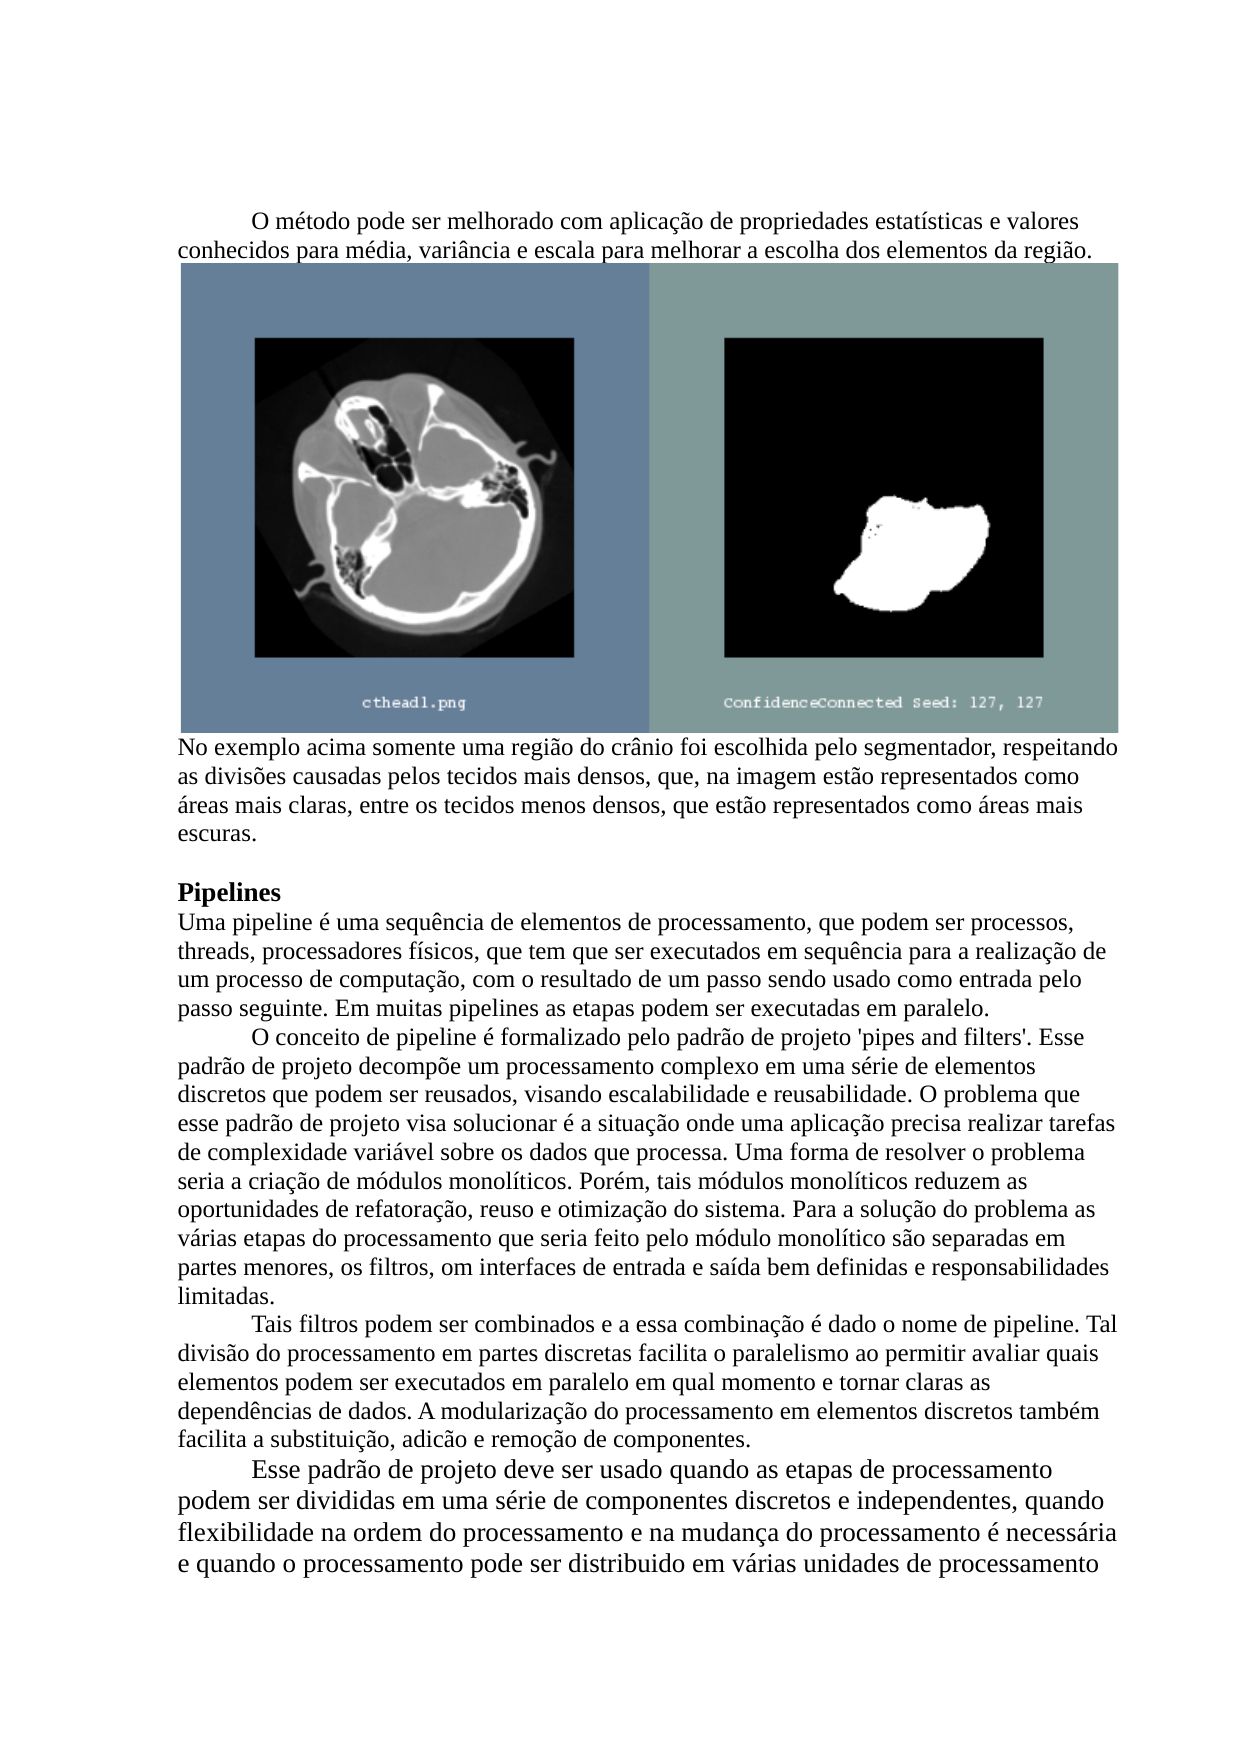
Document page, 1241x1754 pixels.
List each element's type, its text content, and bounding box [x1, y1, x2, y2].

text Uma pipeline é uma sequência de elementos de processamento, que podem ser processos, threads, processadores físicos, que tem que ser executados em sequência para a realização de um processo de computação, com o resultado de um passo sendo usado como entrada pelo passo seguinte. Em muitas pipelines as etapas podem ser executadas em paralelo. [177, 907, 1122, 1022]
text No exemplo acima somente uma região do crânio foi escolhida pelo segmentador, respeitando as divisões causadas pelos tecidos mais densos, que, na imagem estão representados como áreas mais claras, entre os tecidos menos densos, que estão representados como áreas mais escuras. [177, 263, 1122, 847]
text Tais filtros podem ser combinados e a essa combinação é dado o nome de pipeline. Tal divisão do processamento em partes discretas facilita o paralelismo ao permitir avaliar quais elementos podem ser executados em paralelo em qual momento e tornar claras as dependências de dados. A modularização do processamento em elementos discretos também facilita a substituição, adicão e remoção de componentes. [177, 1309, 1122, 1453]
text O método pode ser melhorado com aplicação de propriedades estatísticas e valores conhecidos para média, variância e escala para melhorar a escolha dos elementos da região. [177, 206, 1122, 263]
subtitle Pipelines [177, 876, 1122, 907]
text O conceito de pipeline é formalizado pelo padrão de projeto 'pipes and filters'. Esse padrão de projeto decompõe um processamento complexo em uma série de elementos discretos que podem ser reusados, visando escalabilidade e reusabilidade. O problema que esse padrão de projeto visa solucionar é a situação onde uma aplicação precisa realizar tarefas de complexidade variável sobre os dados que processa. Uma forma de resolver o problema seria a criação de módulos monolíticos. Porém, tais módulos monolíticos reduzem as oportunidades de refatoração, reuso e otimização do sistema. Para a solução do problema as várias etapas do processamento que seria feito pelo módulo monolítico são separadas em partes menores, os filtros, om interfaces de entrada e saída bem definidas e responsabilidades limitadas. [177, 1022, 1122, 1309]
text Esse padrão de projeto deve ser usado quando as etapas de processamento podem ser divididas em uma série de componentes discretos e independentes, quando flexibilidade na ordem do processamento e na mudança do processamento é necessária e quando o processamento pode ser distribuido em várias unidades de processamento [177, 1453, 1122, 1578]
picture [180, 263, 1119, 733]
